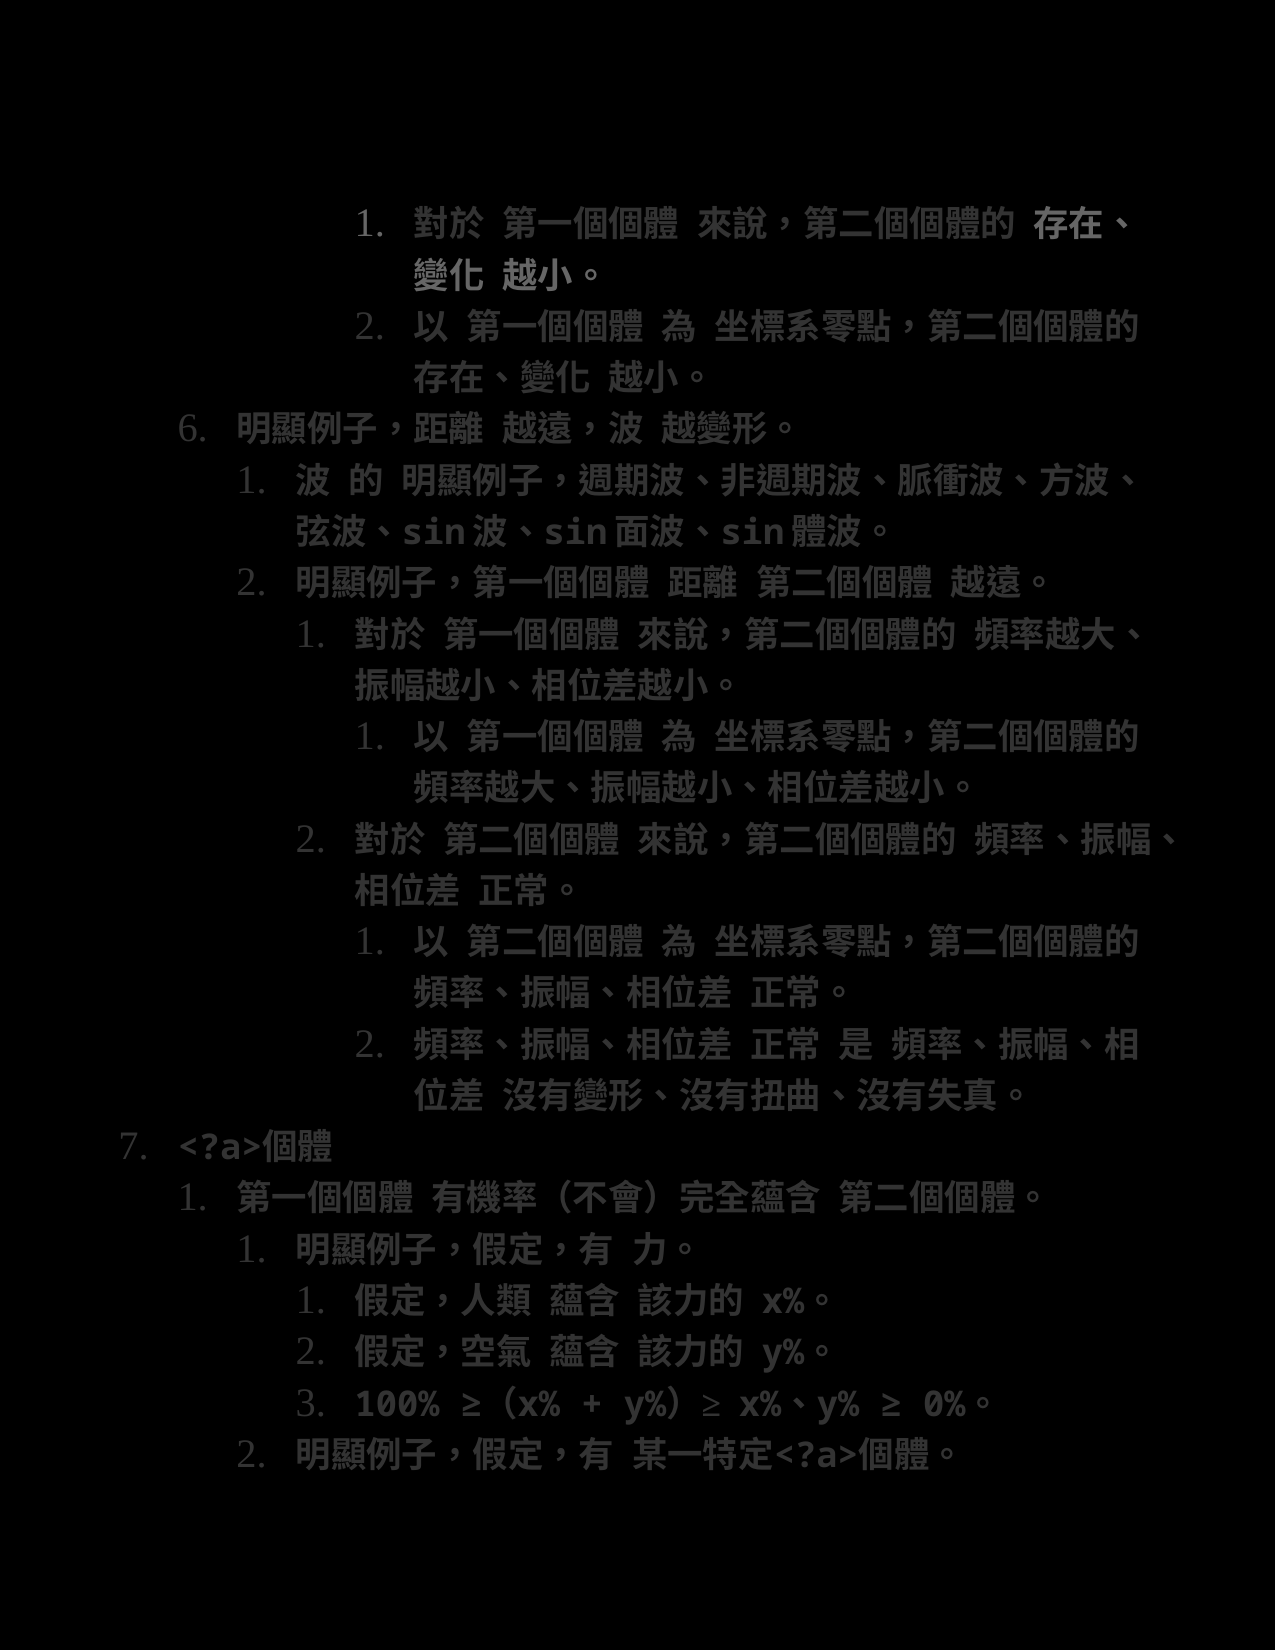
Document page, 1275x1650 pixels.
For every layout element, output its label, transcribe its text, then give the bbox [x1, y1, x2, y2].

list 100% ≥（x% + y%）≥ x%、y% ≥ 0%。 [295, 1375, 1157, 1426]
list 以 第一個個體 為 坐標系零點，第二個個體的 存在、變化 越小。 [354, 298, 1157, 401]
list 以 第二個個體 為 坐標系零點，第二個個體的 頻率、振幅、相位差 正常。 [354, 913, 1157, 1016]
list 明顯例子，距離 越遠，波 越變形。 [177, 401, 1157, 452]
list 頻率、振幅、相位差 正常 是 頻率、振幅、相位差 沒有變形、沒有扭曲、沒有失真。 [354, 1016, 1157, 1118]
list 假定，人類 蘊含 該力的 x%。 [295, 1272, 1157, 1324]
list 明顯例子，假定，有 某一特定<?a>個體。 [236, 1426, 1157, 1478]
list 對於 第二個個體 來說，第二個個體的 頻率、振幅、相位差 正常。 [295, 811, 1157, 913]
list 以 第一個個體 為 坐標系零點，第二個個體的 頻率越大、振幅越小、相位差越小。 [354, 708, 1157, 811]
list 對於 第一個個體 來說，第二個個體的 存在、變化 越小。 [354, 196, 1157, 298]
list 明顯例子，假定，有 力。 [236, 1221, 1157, 1272]
list <?a>個體 [118, 1118, 1157, 1170]
list 波 的 明顯例子，週期波、非週期波、脈衝波、方波、弦波、sin波、sin面波、sin體波。 [236, 452, 1157, 555]
list 對於 第一個個體 來說，第二個個體的 頻率越大、振幅越小、相位差越小。 [295, 606, 1157, 708]
list 第一個個體 有機率（不會）完全蘊含 第二個個體。 [177, 1170, 1157, 1221]
list 明顯例子，第一個個體 距離 第二個個體 越遠。 [236, 555, 1157, 606]
list 假定，空氣 蘊含 該力的 y%。 [295, 1324, 1157, 1375]
